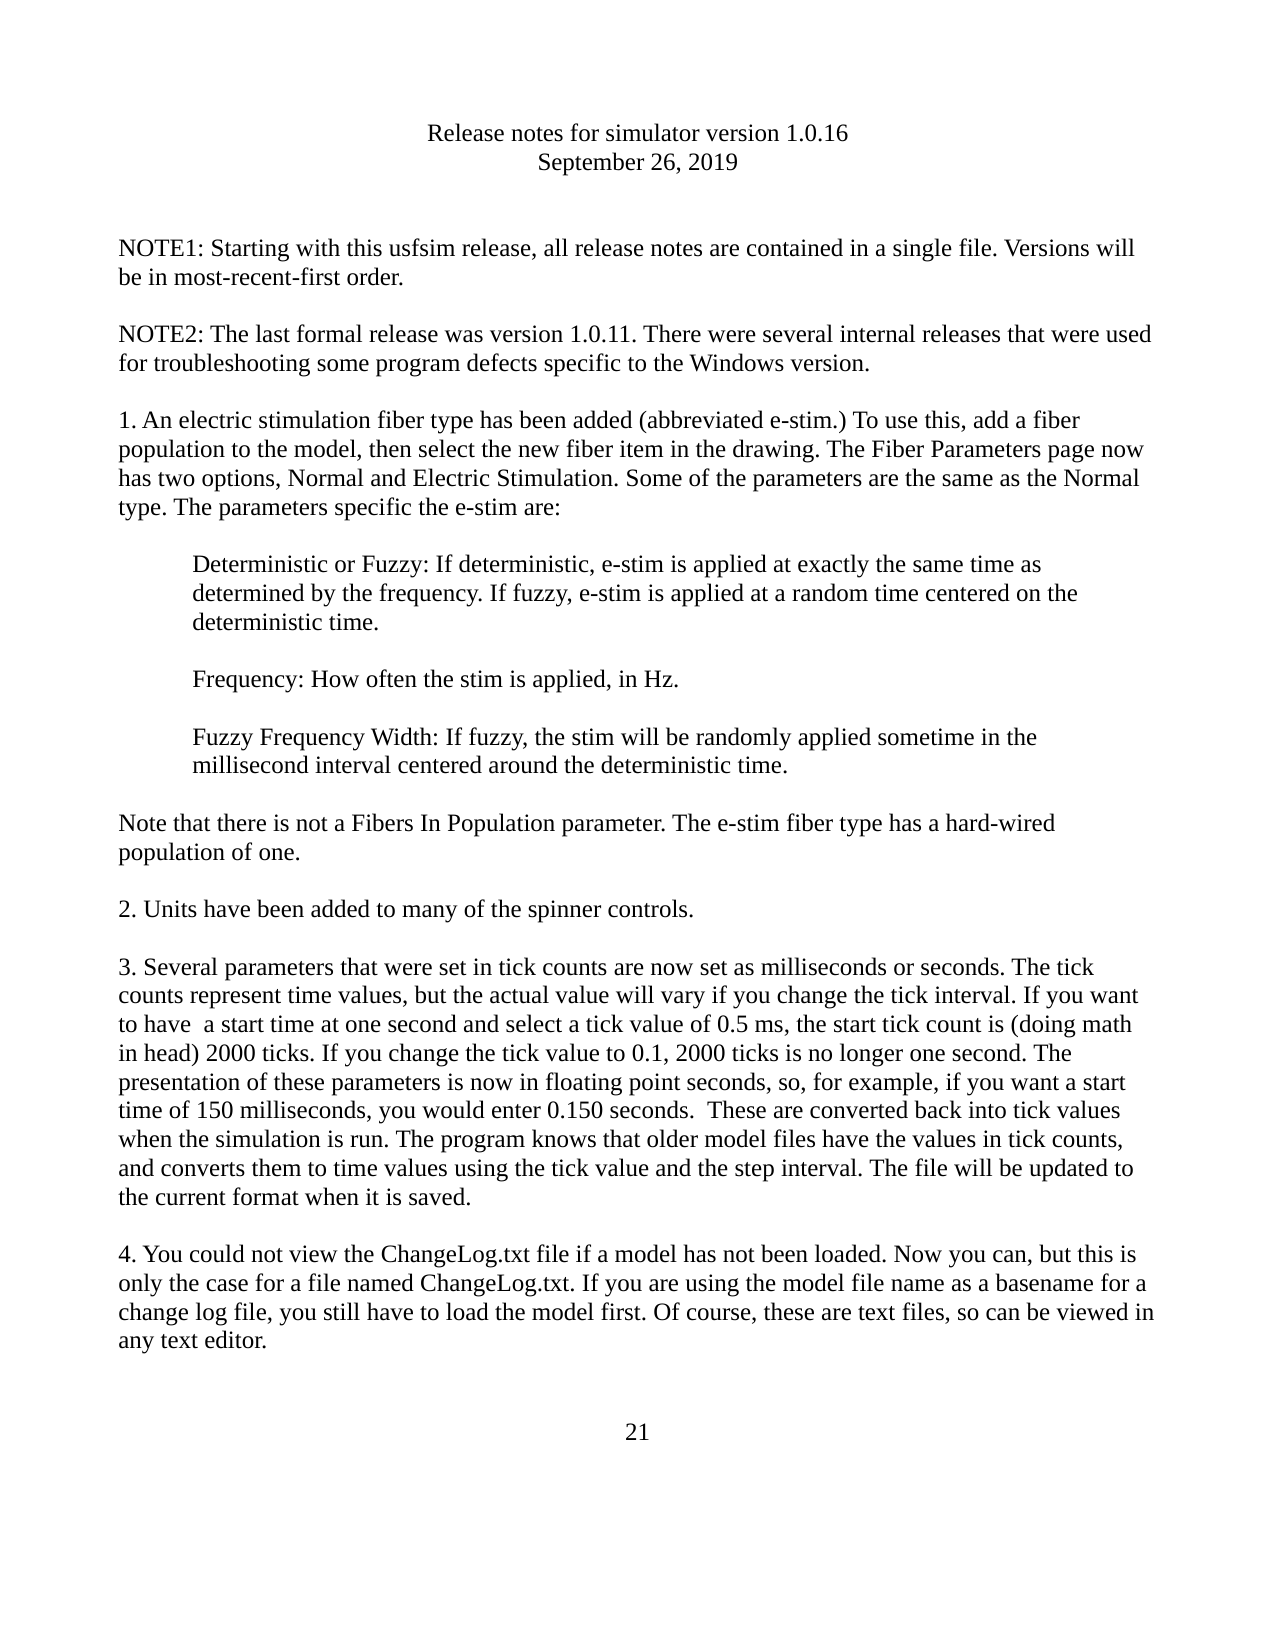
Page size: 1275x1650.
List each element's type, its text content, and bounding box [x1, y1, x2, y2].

text 4. You could not view the ChangeLog.txt file if a model has not been loaded. Now you can, but this is only the case for a file named ChangeLog.txt. If you are using the model file name as a basename for a change log file, you still have to load the model first. Of course, these are text files, so can be viewed in any text editor. [118, 1239, 1157, 1354]
text September 26, 2019 [118, 147, 1157, 176]
text Release notes for simulator version 1.0.16 [118, 118, 1157, 147]
text Deterministic or Fuzzy: If deterministic, e-stim is applied at exactly the same time as determined by the frequency. If fuzzy, e-stim is applied at a random time centered on the deterministic time. [192, 549, 1157, 636]
text NOTE1: Starting with this usfsim release, all release notes are contained in a single file. Versions will be in most-recent-first order. [118, 233, 1157, 291]
text Note that there is not a Fibers In Population parameter. The e-stim fiber type has a hard-wired population of one. [118, 808, 1157, 866]
text 2. Units have been added to many of the spinner controls. [118, 894, 1157, 923]
text Fuzzy Frequency Width: If fuzzy, the stim will be randomly applied sometime in the millisecond interval centered around the deterministic time. [192, 722, 1157, 779]
text NOTE2: The last formal release was version 1.0.11. There were several internal releases that were used for troubleshooting some program defects specific to the Windows version. [118, 319, 1157, 377]
text 1. An electric stimulation fiber type has been added (abbreviated e-stim.) To use this, add a fiber population to the model, then select the new fiber item in the drawing. The Fiber Parameters page now has two options, Normal and Electric Stimulation. Some of the parameters are the same as the Normal type. The parameters specific the e-stim are: [118, 406, 1157, 521]
text 3. Several parameters that were set in tick counts are now set as milliseconds or seconds. The tick counts represent time values, but the actual value will vary if you change the tick interval. If you want to have a start time at one second and select a tick value of 0.5 ms, the start tick count is (doing math in head) 2000 ticks. If you change the tick value to 0.1, 2000 ticks is no longer one second. The presentation of these parameters is now in floating point seconds, so, for example, if you want a start time of 150 milliseconds, you would enter 0.150 seconds. These are converted back into tick values when the simulation is run. The program knows that older model files have the values in tick counts, and converts them to time values using the tick value and the step interval. The file will be updated to the current format when it is saved. [118, 952, 1157, 1211]
text Frequency: How often the stim is applied, in Hz. [118, 664, 1157, 693]
